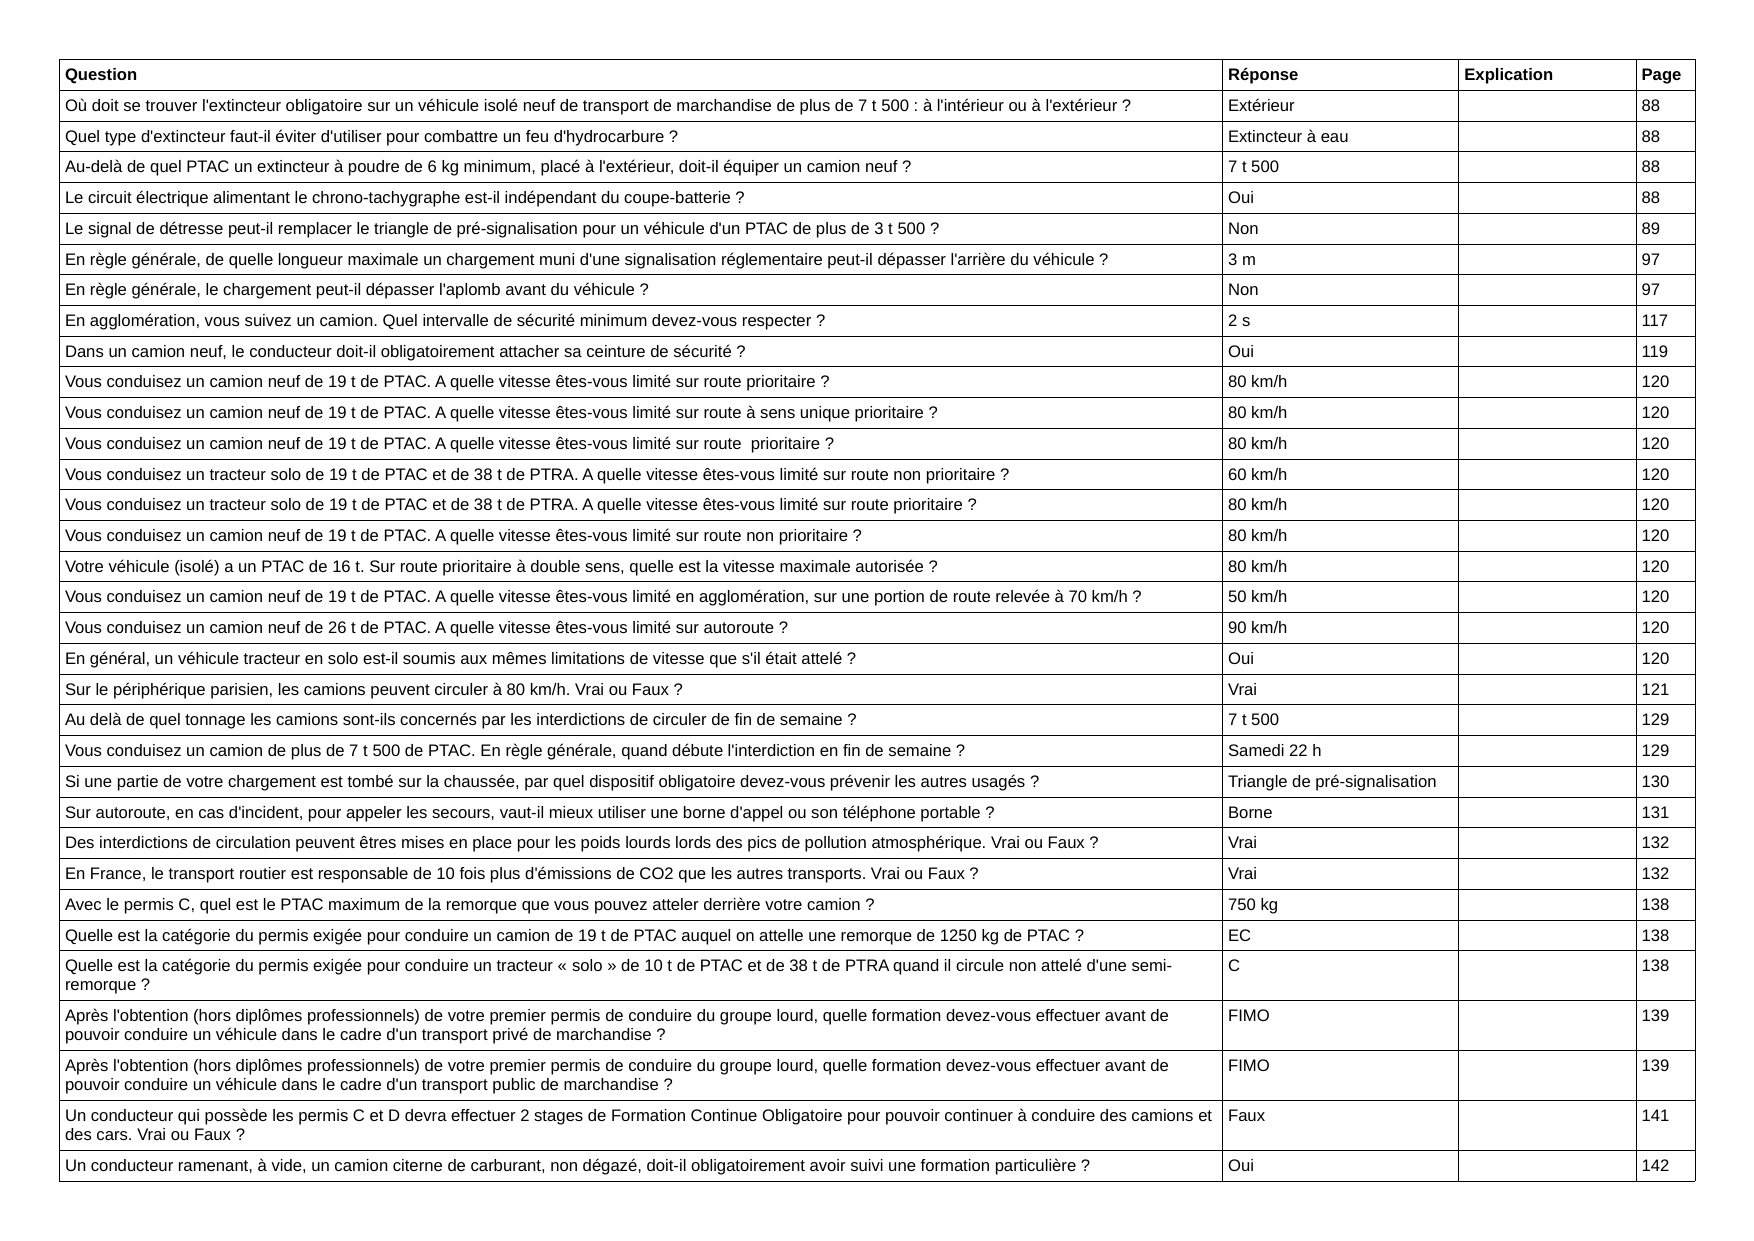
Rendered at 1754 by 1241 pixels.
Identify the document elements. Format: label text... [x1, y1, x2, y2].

table_cell [1459, 521, 1636, 551]
table_cell Sur le périphérique parisien, les camions peuvent circuler à 80 km/h. Vrai ou Faux ? [60, 675, 1222, 704]
table_cell FIMO [1223, 1001, 1458, 1050]
table_cell 120 [1637, 613, 1695, 643]
table_cell Oui [1223, 337, 1458, 366]
table_cell En règle générale, de quelle longueur maximale un chargement muni d'une signalisation réglementaire peut-il dépasser l'arrière du véhicule ? [60, 245, 1222, 274]
table_cell 80 km/h [1223, 490, 1458, 520]
table_cell En général, un véhicule tracteur en solo est-il soumis aux mêmes limitations de vitesse que s'il était attelé ? [60, 644, 1222, 674]
table_cell 2 s [1223, 306, 1458, 336]
table_cell 120 [1637, 367, 1695, 397]
table_cell 120 [1637, 521, 1695, 551]
table_cell 129 [1637, 736, 1695, 766]
table_cell 60 km/h [1223, 460, 1458, 489]
table_cell [1459, 798, 1636, 827]
table_cell Vous conduisez un camion neuf de 19 t de PTAC. A quelle vitesse êtes-vous limité en agglomération, sur une portion de route relevée à 70 km/h ? [60, 582, 1222, 612]
table_cell 120 [1637, 490, 1695, 520]
table_cell Vrai [1223, 675, 1458, 704]
table_cell [1459, 460, 1636, 489]
table_cell Sur autoroute, en cas d'incident, pour appeler les secours, vaut-il mieux utiliser une borne d'appel ou son téléphone portable ? [60, 798, 1222, 827]
table_cell [1459, 675, 1636, 704]
table_cell 120 [1637, 460, 1695, 489]
table_cell Triangle de pré-signalisation [1223, 767, 1458, 797]
table_cell [1459, 122, 1636, 151]
table_cell 132 [1637, 859, 1695, 889]
table_cell Extérieur [1223, 91, 1458, 121]
table_cell Après l'obtention (hors diplômes professionnels) de votre premier permis de conduire du groupe lourd, quelle formation devez-vous effectuer avant de pouvoir conduire un véhicule dans le cadre d'un transport privé de marchandise ? [60, 1001, 1222, 1050]
table_cell [1459, 245, 1636, 274]
table_cell 750 kg [1223, 890, 1458, 919]
table_cell 90 km/h [1223, 613, 1458, 643]
table_cell En France, le transport routier est responsable de 10 fois plus d'émissions de CO2 que les autres transports. Vrai ou Faux ? [60, 859, 1222, 889]
table_cell [1459, 1001, 1636, 1050]
table_cell Vous conduisez un camion neuf de 26 t de PTAC. A quelle vitesse êtes-vous limité sur autoroute ? [60, 613, 1222, 643]
table_cell 121 [1637, 675, 1695, 704]
table_cell Quelle est la catégorie du permis exigée pour conduire un camion de 19 t de PTAC auquel on attelle une remorque de 1250 kg de PTAC ? [60, 921, 1222, 950]
table_cell 120 [1637, 582, 1695, 612]
table_cell Vrai [1223, 828, 1458, 858]
table_cell 132 [1637, 828, 1695, 858]
table_cell 89 [1637, 214, 1695, 243]
table_cell Un conducteur ramenant, à vide, un camion citerne de carburant, non dégazé, doit-il obligatoirement avoir suivi une formation particulière ? [60, 1151, 1222, 1181]
table_cell Quelle est la catégorie du permis exigée pour conduire un tracteur « solo » de 10 t de PTAC et de 38 t de PTRA quand il circule non attelé d'une semi-remorque ? [60, 951, 1222, 1000]
table_header Page [1637, 60, 1695, 90]
table_cell 117 [1637, 306, 1695, 336]
table_cell Vous conduisez un tracteur solo de 19 t de PTAC et de 38 t de PTRA. A quelle vitesse êtes-vous limité sur route prioritaire ? [60, 490, 1222, 520]
table_cell 141 [1637, 1101, 1695, 1150]
table_cell Après l'obtention (hors diplômes professionnels) de votre premier permis de conduire du groupe lourd, quelle formation devez-vous effectuer avant de pouvoir conduire un véhicule dans le cadre d'un transport public de marchandise ? [60, 1051, 1222, 1100]
table_cell [1459, 890, 1636, 919]
table_cell Où doit se trouver l'extincteur obligatoire sur un véhicule isolé neuf de transport de marchandise de plus de 7 t 500 : à l'intérieur ou à l'extérieur ? [60, 91, 1222, 121]
table_cell 80 km/h [1223, 552, 1458, 581]
table_cell [1459, 398, 1636, 428]
table_cell Au delà de quel tonnage les camions sont-ils concernés par les interdictions de circuler de fin de semaine ? [60, 705, 1222, 735]
table_header Explication [1459, 60, 1636, 90]
table_cell 7 t 500 [1223, 705, 1458, 735]
table_cell Vous conduisez un camion neuf de 19 t de PTAC. A quelle vitesse êtes-vous limité sur route à sens unique prioritaire ? [60, 398, 1222, 428]
table_cell 138 [1637, 890, 1695, 919]
table_cell [1459, 275, 1636, 305]
table_cell [1459, 613, 1636, 643]
table_cell Oui [1223, 1151, 1458, 1181]
table_cell 50 km/h [1223, 582, 1458, 612]
table_cell Oui [1223, 183, 1458, 213]
table_cell Le circuit électrique alimentant le chrono-tachygraphe est-il indépendant du coupe-batterie ? [60, 183, 1222, 213]
table_cell Le signal de détresse peut-il remplacer le triangle de pré-signalisation pour un véhicule d'un PTAC de plus de 3 t 500 ? [60, 214, 1222, 243]
table_cell [1459, 859, 1636, 889]
table_cell 80 km/h [1223, 521, 1458, 551]
table_cell 7 t 500 [1223, 152, 1458, 182]
table_cell [1459, 736, 1636, 766]
table_cell Vous conduisez un tracteur solo de 19 t de PTAC et de 38 t de PTRA. A quelle vitesse êtes-vous limité sur route non prioritaire ? [60, 460, 1222, 489]
table_cell [1459, 1051, 1636, 1100]
table_cell Dans un camion neuf, le conducteur doit-il obligatoirement attacher sa ceinture de sécurité ? [60, 337, 1222, 366]
table_cell Oui [1223, 644, 1458, 674]
table_cell 3 m [1223, 245, 1458, 274]
table_cell Vous conduisez un camion de plus de 7 t 500 de PTAC. En règle générale, quand débute l'interdiction en fin de semaine ? [60, 736, 1222, 766]
table_cell 88 [1637, 183, 1695, 213]
table_cell [1459, 767, 1636, 797]
table_cell 80 km/h [1223, 429, 1458, 458]
table_cell EC [1223, 921, 1458, 950]
table_cell Non [1223, 214, 1458, 243]
table_cell Borne [1223, 798, 1458, 827]
table_cell [1459, 429, 1636, 458]
table_cell 142 [1637, 1151, 1695, 1181]
table_cell Vous conduisez un camion neuf de 19 t de PTAC. A quelle vitesse êtes-vous limité sur route prioritaire ? [60, 367, 1222, 397]
table_cell 88 [1637, 91, 1695, 121]
table_cell Samedi 22 h [1223, 736, 1458, 766]
table_cell [1459, 183, 1636, 213]
table_cell Votre véhicule (isolé) a un PTAC de 16 t. Sur route prioritaire à double sens, quelle est la vitesse maximale autorisée ? [60, 552, 1222, 581]
table_cell Extincteur à eau [1223, 122, 1458, 151]
table_cell [1459, 644, 1636, 674]
table_header Question [60, 60, 1222, 90]
table_cell 80 km/h [1223, 398, 1458, 428]
table_cell FIMO [1223, 1051, 1458, 1100]
table_header Réponse [1223, 60, 1458, 90]
table_cell [1459, 91, 1636, 121]
table_cell Un conducteur qui possède les permis C et D devra effectuer 2 stages de Formation Continue Obligatoire pour pouvoir continuer à conduire des camions et des cars. Vrai ou Faux ? [60, 1101, 1222, 1150]
table_cell Vrai [1223, 859, 1458, 889]
table_cell [1459, 552, 1636, 581]
table_cell Vous conduisez un camion neuf de 19 t de PTAC. A quelle vitesse êtes-vous limité sur route prioritaire ? [60, 429, 1222, 458]
table_cell [1459, 1151, 1636, 1181]
table_cell [1459, 951, 1636, 1000]
table_cell [1459, 490, 1636, 520]
table_cell [1459, 705, 1636, 735]
table_cell 119 [1637, 337, 1695, 366]
table_cell Vous conduisez un camion neuf de 19 t de PTAC. A quelle vitesse êtes-vous limité sur route non prioritaire ? [60, 521, 1222, 551]
table_cell [1459, 367, 1636, 397]
table_cell [1459, 306, 1636, 336]
table_cell C [1223, 951, 1458, 1000]
table_cell Quel type d'extincteur faut-il éviter d'utiliser pour combattre un feu d'hydrocarbure ? [60, 122, 1222, 151]
table_cell 138 [1637, 951, 1695, 1000]
table_cell 130 [1637, 767, 1695, 797]
table_cell 120 [1637, 429, 1695, 458]
table_cell 97 [1637, 275, 1695, 305]
table_cell 97 [1637, 245, 1695, 274]
table_cell 131 [1637, 798, 1695, 827]
table_cell Si une partie de votre chargement est tombé sur la chaussée, par quel dispositif obligatoire devez-vous prévenir les autres usagés ? [60, 767, 1222, 797]
table_cell Non [1223, 275, 1458, 305]
table_cell Avec le permis C, quel est le PTAC maximum de la remorque que vous pouvez atteler derrière votre camion ? [60, 890, 1222, 919]
table_cell [1459, 828, 1636, 858]
table_cell [1459, 921, 1636, 950]
table_cell [1459, 337, 1636, 366]
table_cell En agglomération, vous suivez un camion. Quel intervalle de sécurité minimum devez-vous respecter ? [60, 306, 1222, 336]
table_cell Faux [1223, 1101, 1458, 1150]
table_cell 129 [1637, 705, 1695, 735]
table_cell [1459, 582, 1636, 612]
table_cell 80 km/h [1223, 367, 1458, 397]
table_cell Au-delà de quel PTAC un extincteur à poudre de 6 kg minimum, placé à l'extérieur, doit-il équiper un camion neuf ? [60, 152, 1222, 182]
table_cell 88 [1637, 152, 1695, 182]
table_cell 138 [1637, 921, 1695, 950]
table_cell Des interdictions de circulation peuvent êtres mises en place pour les poids lourds lords des pics de pollution atmosphérique. Vrai ou Faux ? [60, 828, 1222, 858]
table_cell [1459, 214, 1636, 243]
table_cell 88 [1637, 122, 1695, 151]
table_cell [1459, 152, 1636, 182]
table_cell [1459, 1101, 1636, 1150]
table_cell 120 [1637, 644, 1695, 674]
table_cell 120 [1637, 398, 1695, 428]
table_cell 139 [1637, 1001, 1695, 1050]
table_cell 120 [1637, 552, 1695, 581]
table_cell 139 [1637, 1051, 1695, 1100]
table_cell En règle générale, le chargement peut-il dépasser l'aplomb avant du véhicule ? [60, 275, 1222, 305]
